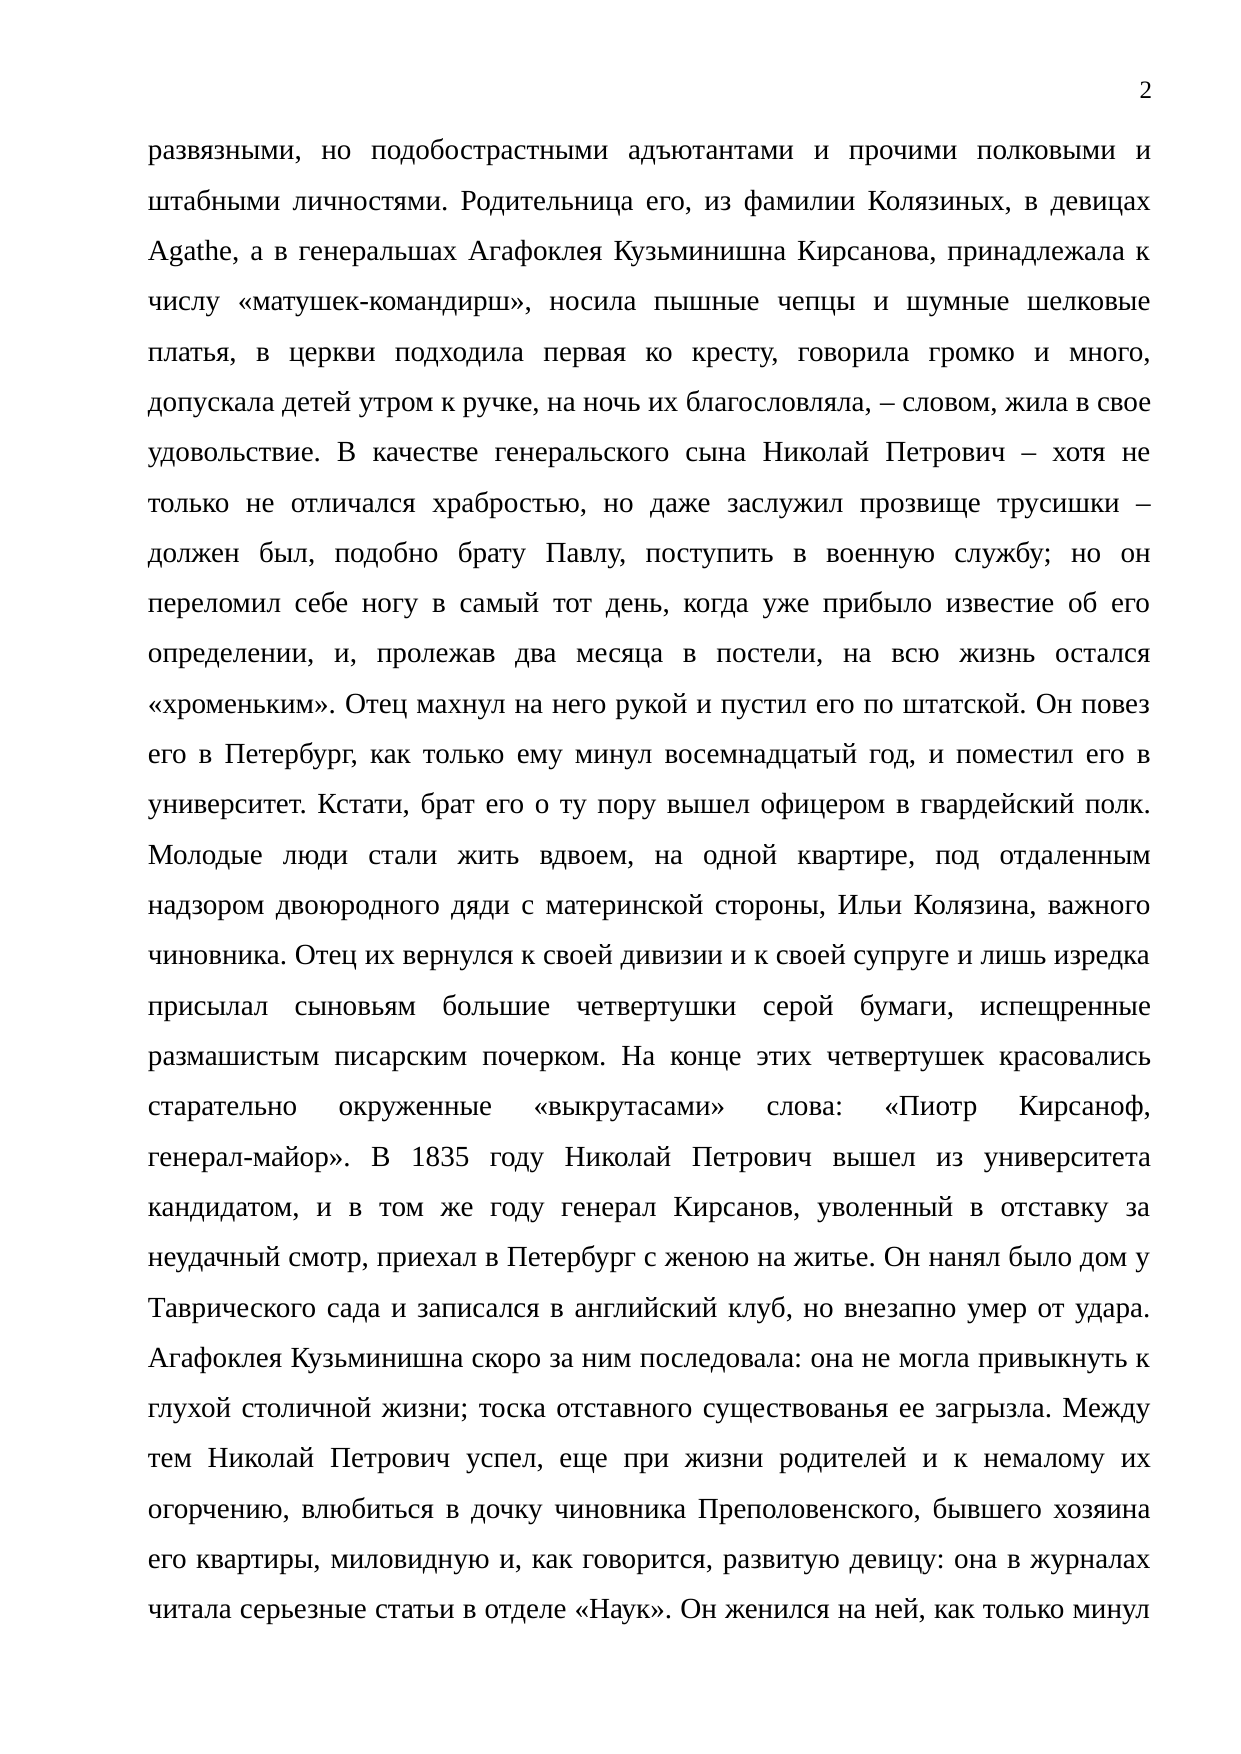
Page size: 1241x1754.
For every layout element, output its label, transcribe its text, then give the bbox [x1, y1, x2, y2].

text развязными, но подобострастными адъютантами и прочими полковыми и штабными личностями. Родительница его, из фамилии Колязиных, в девицах Agathe, а в генеральшах Агафоклея Кузьминишна Кирсанова, принадлежала к числу «матушек‑командирш», носила пышные чепцы и шумные шелковые платья, в церкви подходила первая ко кресту, говорила громко и много, допускала детей утром к ручке, на ночь их благословляла, – словом, жила в свое удовольствие. В качестве генеральского сына Николай Петрович – хотя не только не отличался храбростью, но даже заслужил прозвище трусишки – должен был, подобно брату Павлу, поступить в военную службу; но он переломил себе ногу в самый тот день, когда уже прибыло известие об его определении, и, пролежав два месяца в постели, на всю жизнь остался «хроменьким». Отец махнул на него рукой и пустил его по штатской. Он повез его в Петербург, как только ему минул восемнадцатый год, и поместил его в университет. Кстати, брат его о ту пору вышел офицером в гвардейский полк. Молодые люди стали жить вдвоем, на одной квартире, под отдаленным надзором двоюродного дяди с материнской стороны, Ильи Колязина, важного чиновника. Отец их вернулся к своей дивизии и к своей супруге и лишь изредка присылал сыновьям большие четвертушки серой бумаги, испещренные размашистым писарским почерком. На конце этих четвертушек красовались старательно окруженные «выкрутасами» слова: «Пиотр Кирсаноф, генерал‑майор». В 1835 году Николай Петрович вышел из университета кандидатом, и в том же году генерал Кирсанов, уволенный в отставку за неудачный смотр, приехал в Петербург с женою на житье. Он нанял было дом у Таврического сада и записался в английский клуб, но внезапно умер от удара. Агафоклея Кузьминишна скоро за ним последовала: она не могла привыкнуть к глухой столичной жизни; тоска отставного существованья ее загрызла. Между тем Николай Петрович успел, еще при жизни родителей и к немалому их огорчению, влюбиться в дочку чиновника Преполовенского, бывшего хозяина его квартиры, миловидную и, как говорится, развитую девицу: она в журналах читала серьезные статьи в отделе «Наук». Он женился на ней, как только минул [148, 132, 1152, 1625]
